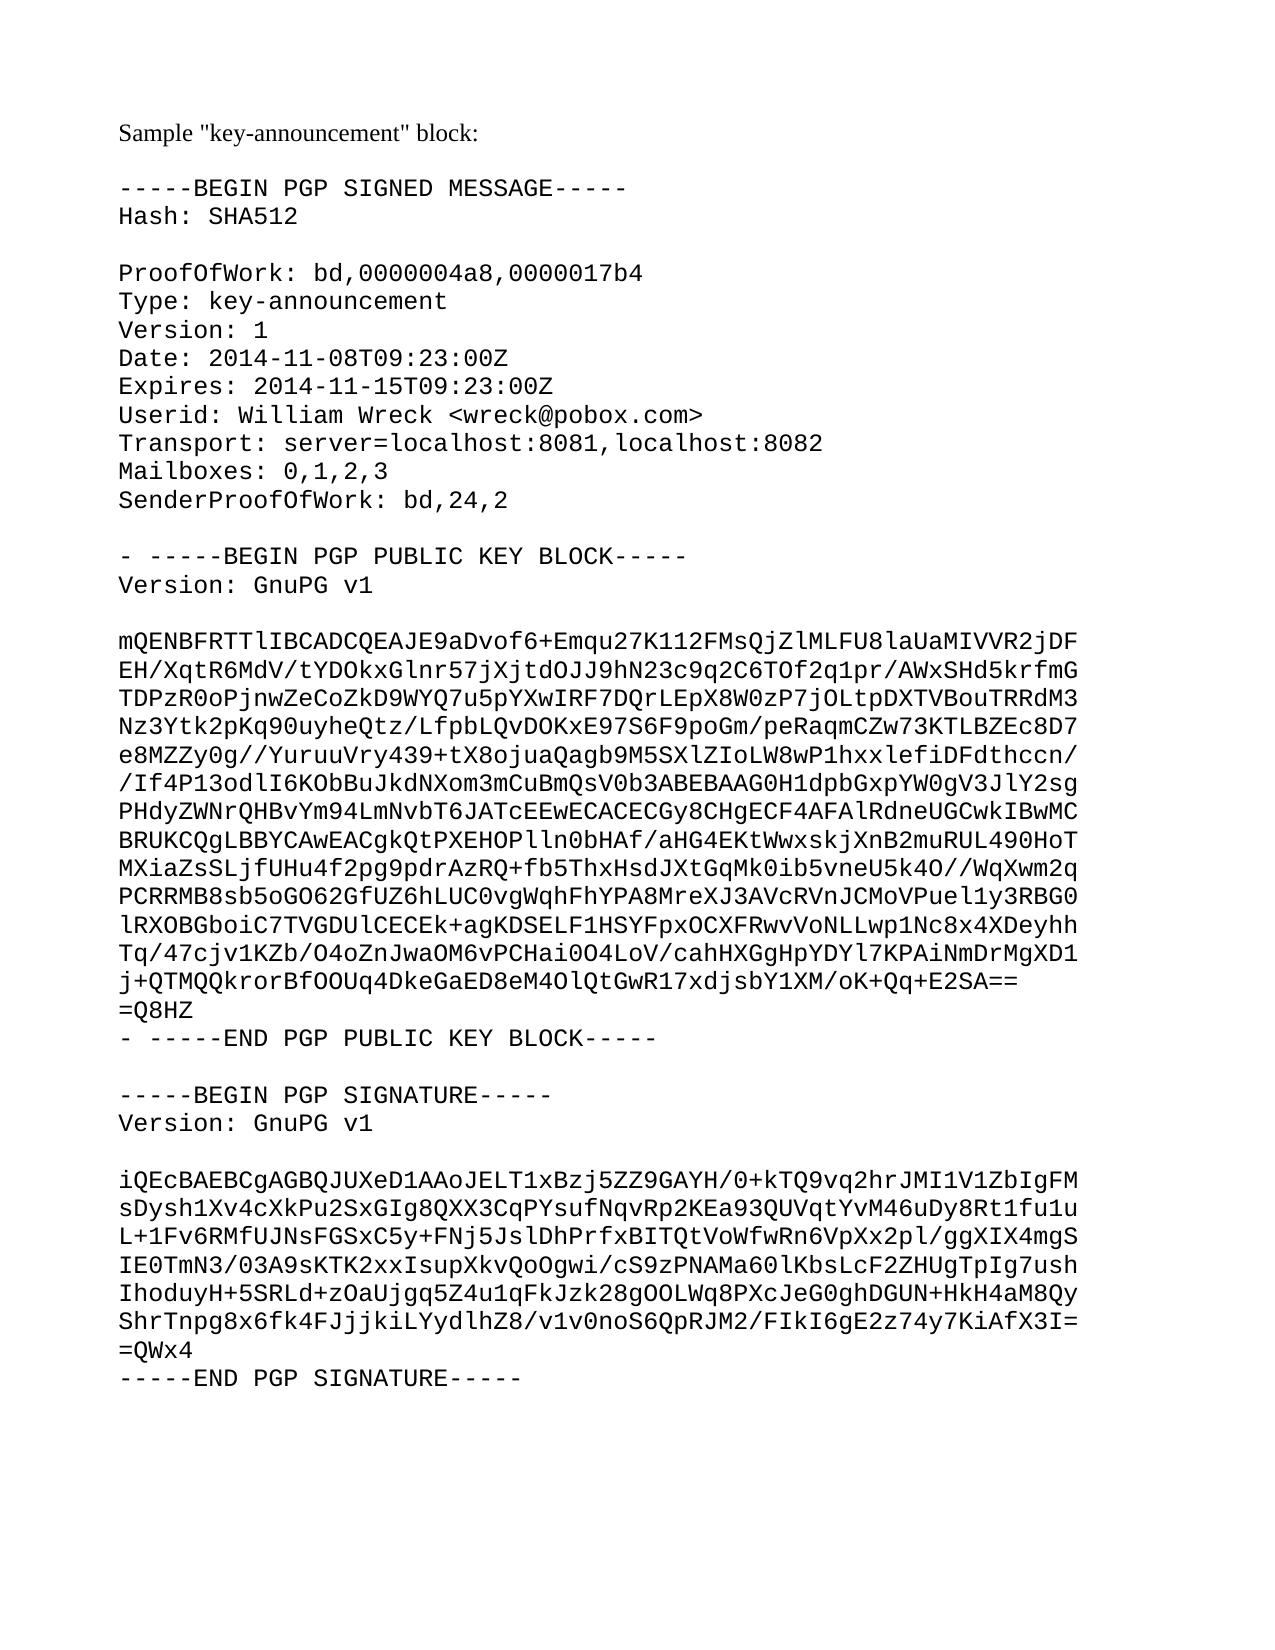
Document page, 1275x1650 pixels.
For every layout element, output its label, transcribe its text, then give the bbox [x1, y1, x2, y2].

text ShrTnpg8x6fk4FJjjkiLYydlhZ8/v1v0noS6QpRJM2/FIkI6gE2z74y7KiAfX3I= [118, 1309, 1157, 1337]
text Userid: William Wreck <wreck@pobox.com> [118, 402, 1157, 431]
text mQENBFRTTlIBCADCQEAJE9aDvof6+Emqu27K112FMsQjZlMLFU8laUaMIVVR2jDF [118, 629, 1157, 657]
text L+1Fv6RMfUJNsFGSxC5y+FNj5JslDhPrfxBITQtVoWfwRn6VpXx2pl/ggXIX4mgS [118, 1224, 1157, 1252]
text e8MZZy0g//YuruuVry439+tX8ojuaQagb9M5SXlZIoLW8wP1hxxlefiDFdthccn/ [118, 742, 1157, 771]
text MXiaZsSLjfUHu4f2pg9pdrAzRQ+fb5ThxHsdJXtGqMk0ib5vneU5k4O//WqXwm2q [118, 856, 1157, 884]
text - -----END PGP PUBLIC KEY BLOCK----- [118, 1026, 1157, 1054]
text lRXOBGboiC7TVGDUlCECEk+agKDSELF1HSYFpxOCXFRwvVoNLLwp1Nc8x4XDeyhh [118, 912, 1157, 941]
text PCRRMB8sb5oGO62GfUZ6hLUC0vgWqhFhYPA8MreXJ3AVcRVnJCMoVPuel1y3RBG0 [118, 884, 1157, 912]
text Sample "key-announcement" block: [118, 118, 1157, 147]
text Expires: 2014-11-15T09:23:00Z [118, 374, 1157, 402]
text Mailboxes: 0,1,2,3 [118, 459, 1157, 487]
text EH/XqtR6MdV/tYDOkxGlnr57jXjtdOJJ9hN23c9q2C6TOf2q1pr/AWxSHd5krfmG [118, 657, 1157, 686]
text IhoduyH+5SRLd+zOaUjgq5Z4u1qFkJzk28gOOLWq8PXcJeG0ghDGUN+HkH4aM8Qy [118, 1281, 1157, 1309]
text - -----BEGIN PGP PUBLIC KEY BLOCK----- [118, 544, 1157, 572]
text /If4P13odlI6KObBuJkdNXom3mCuBmQsV0b3ABEBAAG0H1dpbGxpYW0gV3JlY2sg [118, 771, 1157, 799]
text Version: GnuPG v1 [118, 1111, 1157, 1139]
text Transport: server=localhost:8081,localhost:8082 [118, 431, 1157, 459]
text -----BEGIN PGP SIGNED MESSAGE----- [118, 176, 1157, 204]
text Hash: SHA512 [118, 204, 1157, 232]
text SenderProofOfWork: bd,24,2 [118, 487, 1157, 516]
text j+QTMQQkrorBfOOUq4DkeGaED8eM4OlQtGwR17xdjsbY1XM/oK+Qq+E2SA== [118, 969, 1157, 997]
text IE0TmN3/03A9sKTK2xxIsupXkvQoOgwi/cS9zPNAMa60lKbsLcF2ZHUgTpIg7ush [118, 1252, 1157, 1281]
text Nz3Ytk2pKq90uyheQtz/LfpbLQvDOKxE97S6F9poGm/peRaqmCZw73KTLBZEc8D7 [118, 714, 1157, 742]
text sDysh1Xv4cXkPu2SxGIg8QXX3CqPYsufNqvRp2KEa93QUVqtYvM46uDy8Rt1fu1u [118, 1196, 1157, 1224]
text Date: 2014-11-08T09:23:00Z [118, 346, 1157, 374]
text =Q8HZ [118, 997, 1157, 1026]
text PHdyZWNrQHBvYm94LmNvbT6JATcEEwECACECGy8CHgECF4AFAlRdneUGCwkIBwMC [118, 799, 1157, 827]
text ProofOfWork: bd,0000004a8,0000017b4 [118, 261, 1157, 289]
text Version: GnuPG v1 [118, 572, 1157, 601]
text Version: 1 [118, 317, 1157, 346]
text -----END PGP SIGNATURE----- [118, 1366, 1157, 1394]
text Type: key-announcement [118, 289, 1157, 317]
text Tq/47cjv1KZb/O4oZnJwaOM6vPCHai0O4LoV/cahHXGgHpYDYl7KPAiNmDrMgXD1 [118, 941, 1157, 969]
text iQEcBAEBCgAGBQJUXeD1AAoJELT1xBzj5ZZ9GAYH/0+kTQ9vq2hrJMI1V1ZbIgFM [118, 1167, 1157, 1196]
text =QWx4 [118, 1337, 1157, 1366]
text BRUKCQgLBBYCAwEACgkQtPXEHOPlln0bHAf/aHG4EKtWwxskjXnB2muRUL490HoT [118, 827, 1157, 856]
text TDPzR0oPjnwZeCoZkD9WYQ7u5pYXwIRF7DQrLEpX8W0zP7jOLtpDXTVBouTRRdM3 [118, 686, 1157, 714]
text -----BEGIN PGP SIGNATURE----- [118, 1082, 1157, 1111]
